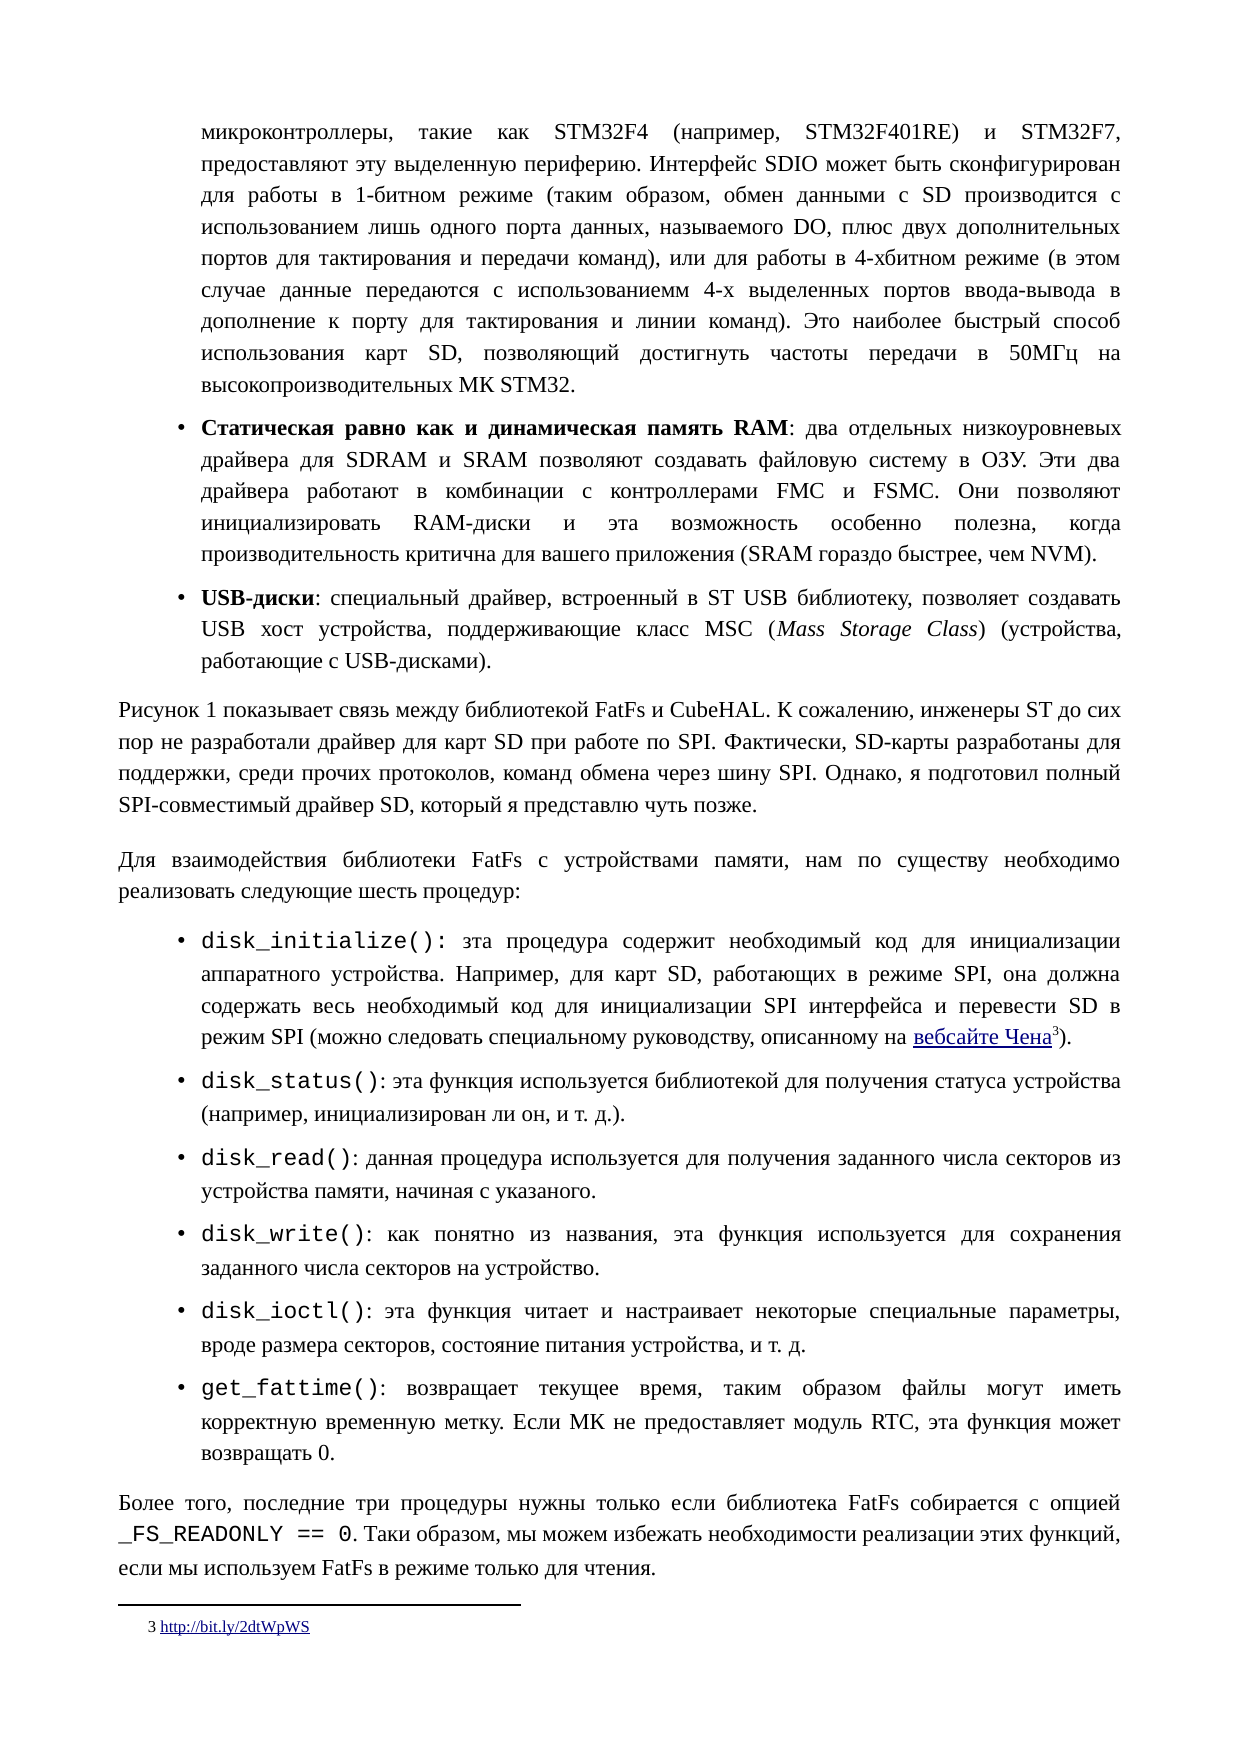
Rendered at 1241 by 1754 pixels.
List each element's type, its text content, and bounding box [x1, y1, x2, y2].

text Рисунок 1 показывает связь между библиотекой FatFs и CubeHAL. К сожалению, инженеры ST до сих пор не разработали драйвер для карт SD при работе по SPI. Фактически, SD-карты разработаны для поддержки, среди прочих протоколов, команд обмена через шину SPI. Однако, я подготовил полный SPI-совместимый драйвер SD, который я представлю чуть позже. [118, 696, 1122, 817]
list disk_read(): данная процедура используется для получения заданного числа секторов из устройства памяти, начиная с указаного. [177, 1144, 1122, 1203]
list USB-диски: специальный драйвер, встроенный в ST USB библиотеку, позволяет создавать USB хост устройства, поддерживающие класс MSC (Mass Storage Class) (устройства, работающие с USB-дисками). [177, 584, 1122, 673]
text Более того, последние три процедуры нужны только если библиотека FatFs собирается с опцией _FS_READONLY == 0. Таки образом, мы можем избежать необходимости реализации этих функций, если мы используем FatFs в режиме только для чтения. [118, 1488, 1122, 1580]
list disk_initialize(): зта процедура содержит необходимый код для инициализации аппаратного устройства. Например, для карт SD, работающих в режиме SPI, она должна содержать весь необходимый код для инициализации SPI интерфейса и перевести SD в режим SPI (можно следовать специальному руководству, описанному на вебсайте Чена). [177, 927, 1122, 1050]
list disk_status(): эта функция используется библиотекой для получения статуса устройства (например, инициализирован ли он, и т. д.). [177, 1067, 1122, 1127]
list Статическая равно как и динамическая память RAM: два отдельных низкоуровневых драйвера для SDRAM и SRAM позволяют создавать файловую систему в ОЗУ. Эти два драйвера работают в комбинации с контроллерами FMC и FSMC. Они позволяют инициализировать RAM-диски и эта возможность особенно полезна, когда производительность критична для вашего приложения (SRAM гораздо быстрее, чем NVM). [177, 414, 1122, 567]
list get_fattime(): возвращает текущее время, таким образом файлы могут иметь корректную временную метку. Если МК не предоставляет модуль RTC, эта функция может возвращать 0. [177, 1374, 1122, 1466]
text Для взаимодействия библиотеки FatFs с устройствами памяти, нам по существу необходимо реализовать следующие шесть процедур: [118, 846, 1122, 904]
list http://bit.ly/2dtWpWS [118, 1617, 1122, 1636]
list disk_ioctl(): эта функция читает и настраивает некоторые специальные параметры, вроде размера секторов, состояние питания устройства, и т. д. [177, 1297, 1122, 1357]
list микроконтроллеры, такие как STM32F4 (например, STM32F401RE) и STM32F7, предоставляют эту выделенную периферию. Интерфейс SDIO может быть сконфигурирован для работы в 1-битном режиме (таким образом, обмен данными с SD производится с использованием лишь одного порта данных, называемого DO, плюс двух дополнительных портов для тактирования и передачи команд), или для работы в 4-хбитном режиме (в этом случае данные передаются с использованиемм 4-х выделенных портов ввода-вывода в дополнение к порту для тактирования и линии команд). Это наиболее быстрый способ использования карт SD, позволяющий достигнуть частоты передачи в 50МГц на высокопроизводительных МК STM32. [177, 118, 1122, 397]
list disk_write(): как понятно из названия, эта функция используется для сохранения заданного числа секторов на устройство. [177, 1221, 1122, 1280]
